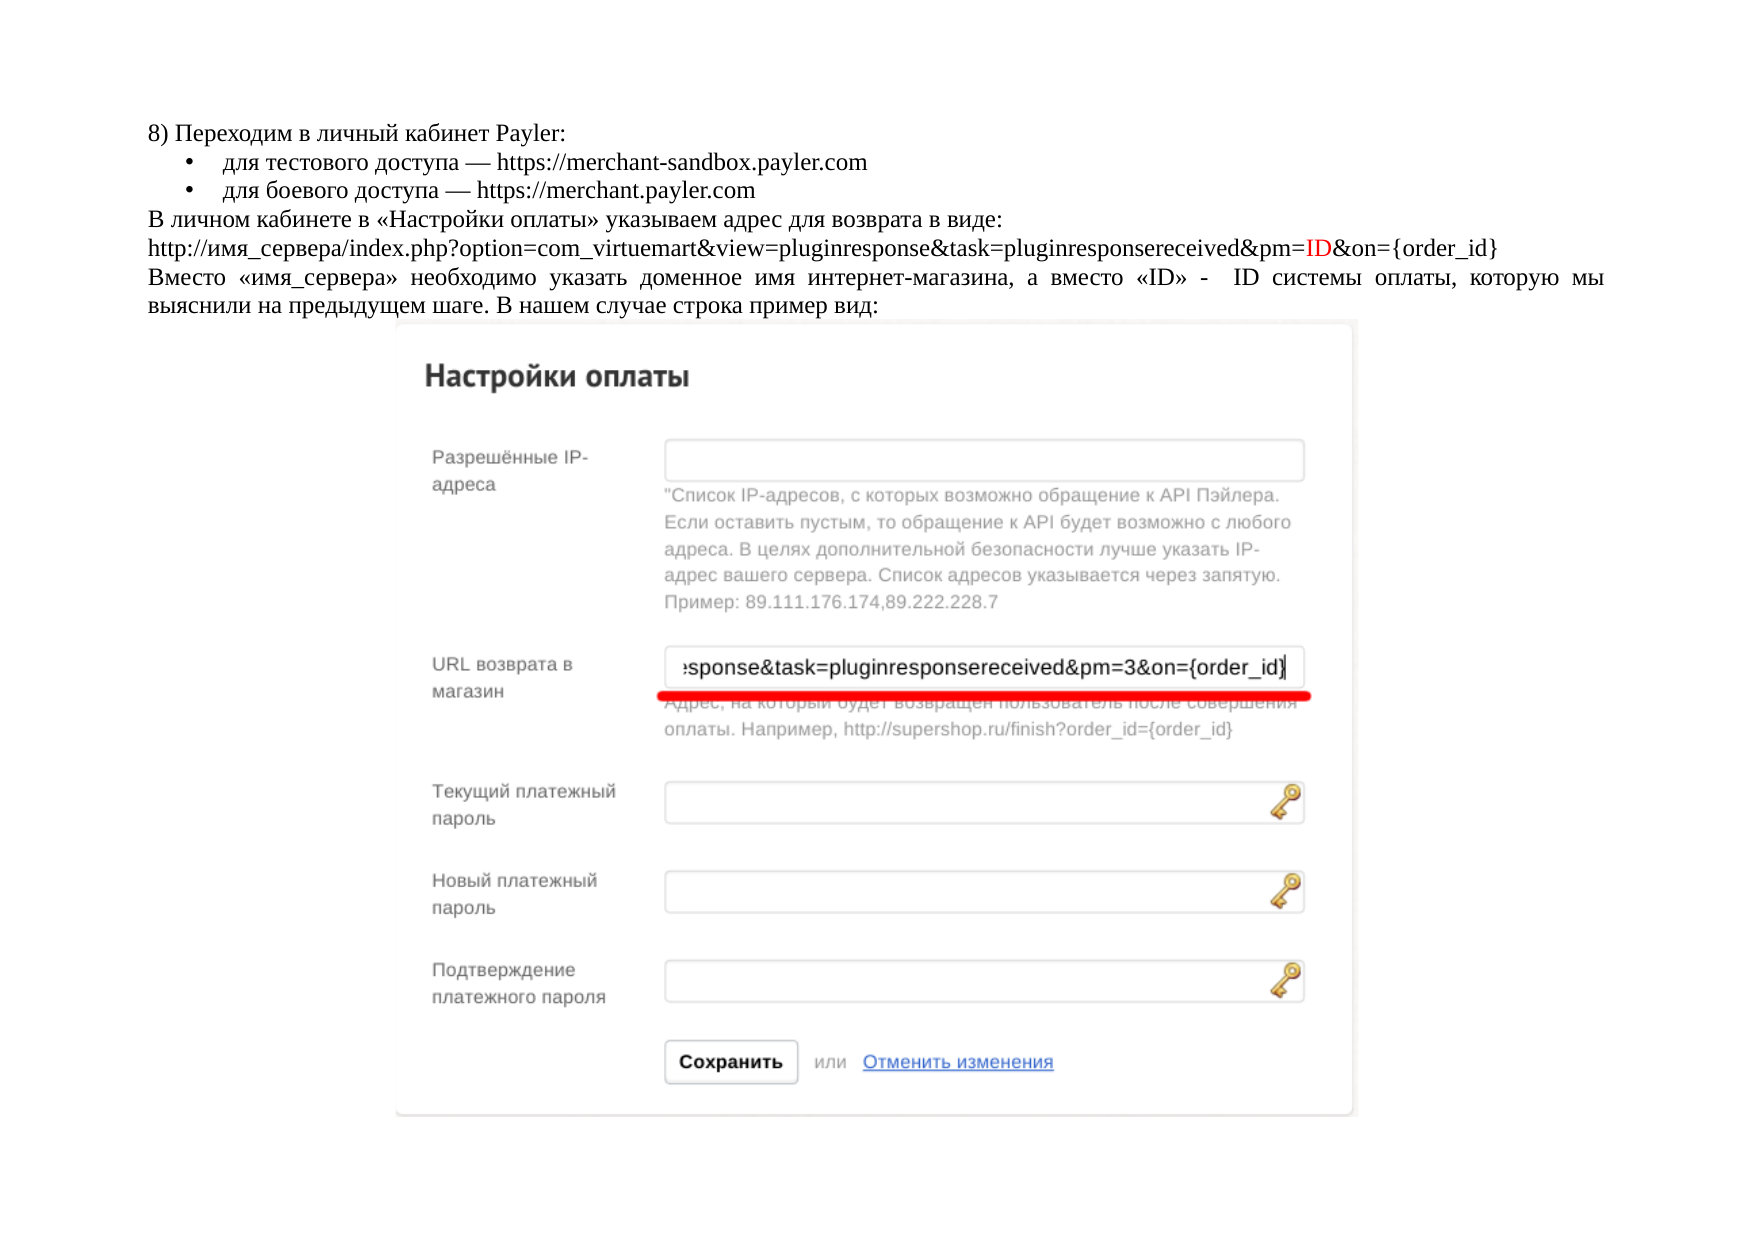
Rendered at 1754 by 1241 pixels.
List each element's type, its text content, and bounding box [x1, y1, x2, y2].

list для тестового доступа — https://merchant-sandbox.payler.com [185, 147, 1724, 176]
text Вместо «имя_сервера» необходимо указать доменное имя интернет-магазина, а вместо «ID» - ID системы оплаты, которую мы выяснили на предыдущем шаге. В нашем случае строка пример вид: [148, 262, 1606, 319]
text 8) Переходим в личный кабинет Payler: [148, 118, 1606, 147]
picture [395, 319, 1359, 1117]
text В личном кабинете в «Настройки оплаты» указываем адрес для возврата в виде: [148, 204, 1606, 233]
text http://имя_сервера/index.php?option=com_virtuemart&view=pluginresponse&task=pluginresponsereceived&pm=ID&on={order_id} [148, 233, 1606, 262]
list для боевого доступа — https://merchant.payler.com [185, 176, 1724, 204]
